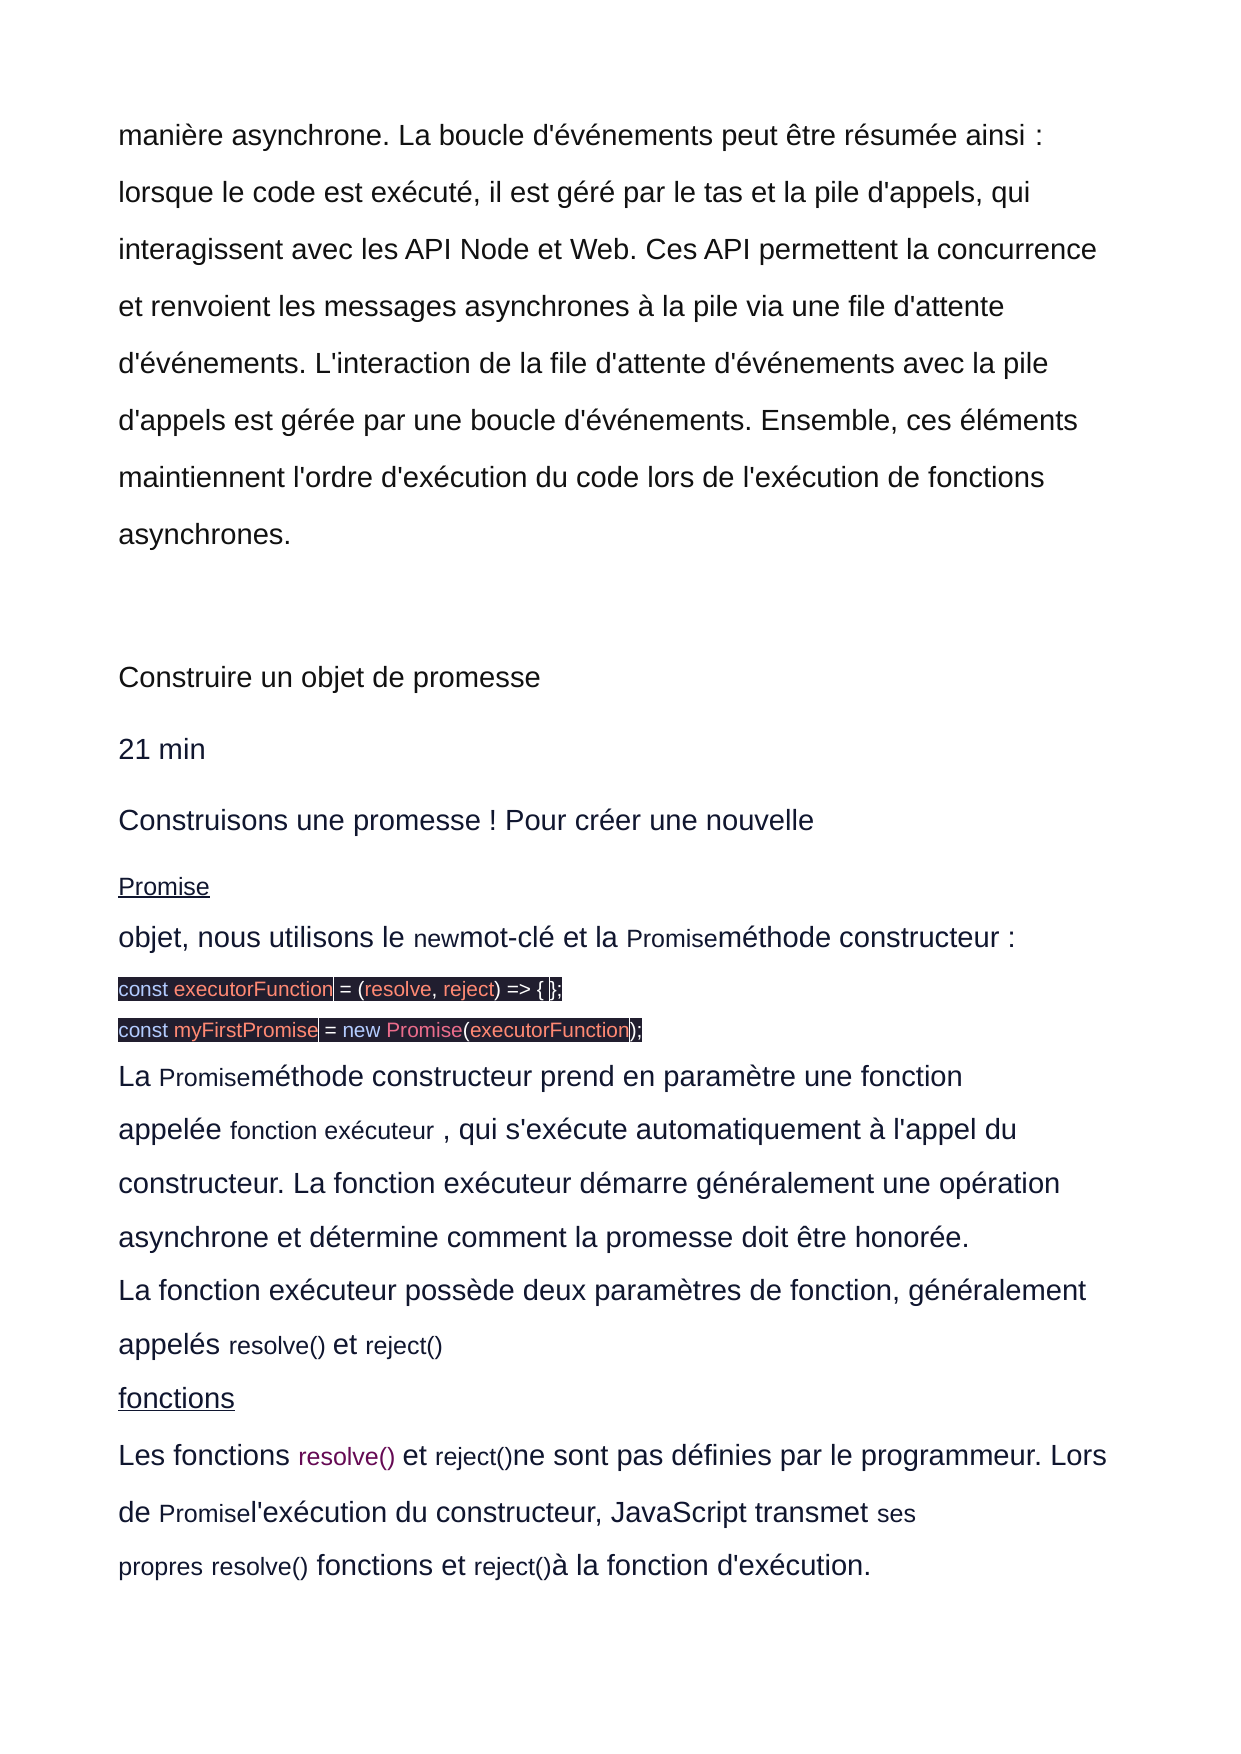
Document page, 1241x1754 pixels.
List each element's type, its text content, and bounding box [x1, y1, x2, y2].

text La fonction exécuteur possède deux paramètres de fonction, généralement appelés resolve() et reject() [118, 1273, 1122, 1361]
text 21 min [118, 732, 1122, 765]
text Construisons une promesse ! Pour créer une nouvelle [118, 803, 1122, 837]
subtitle Construire un objet de promesse [118, 660, 1122, 694]
text const myFirstPromise = new Promise(executorFunction); [118, 1018, 1122, 1042]
text Les fonctions resolve() et reject()ne sont pas définies par le programmeur. Lors de Promisel'exécution du constructeur, JavaScript transmet ses propres resolve() fonctions et reject()à la fonction d'exécution. [118, 1438, 1122, 1582]
text La Promiseméthode constructeur prend en paramètre une fonction appelée fonction exécuteur , qui s'exécute automatiquement à l'appel du constructeur. La fonction exécuteur démarre généralement une opération asynchrone et détermine comment la promesse doit être honorée. [118, 1059, 1122, 1253]
text fonctions [118, 1381, 1122, 1414]
text objet, nous utilisons le newmot-clé et la Promiseméthode constructeur : [118, 920, 1122, 954]
text manière asynchrone. La boucle d'événements peut être résumée ainsi : lorsque le code est exécuté, il est géré par le tas et la pile d'appels, qui interagissent avec les API Node et Web. Ces API permettent la concurrence et renvoient les messages asynchrones à la pile via une file d'attente d'événements. L'interaction de la file d'attente d'événements avec la pile d'appels est gérée par une boucle d'événements. Ensemble, ces éléments maintiennent l'ordre d'exécution du code lors de l'exécution de fonctions asynchrones. [118, 118, 1122, 551]
text const executorFunction = (resolve, reject) => { }; [118, 977, 1122, 1001]
text Promise [118, 871, 1122, 900]
